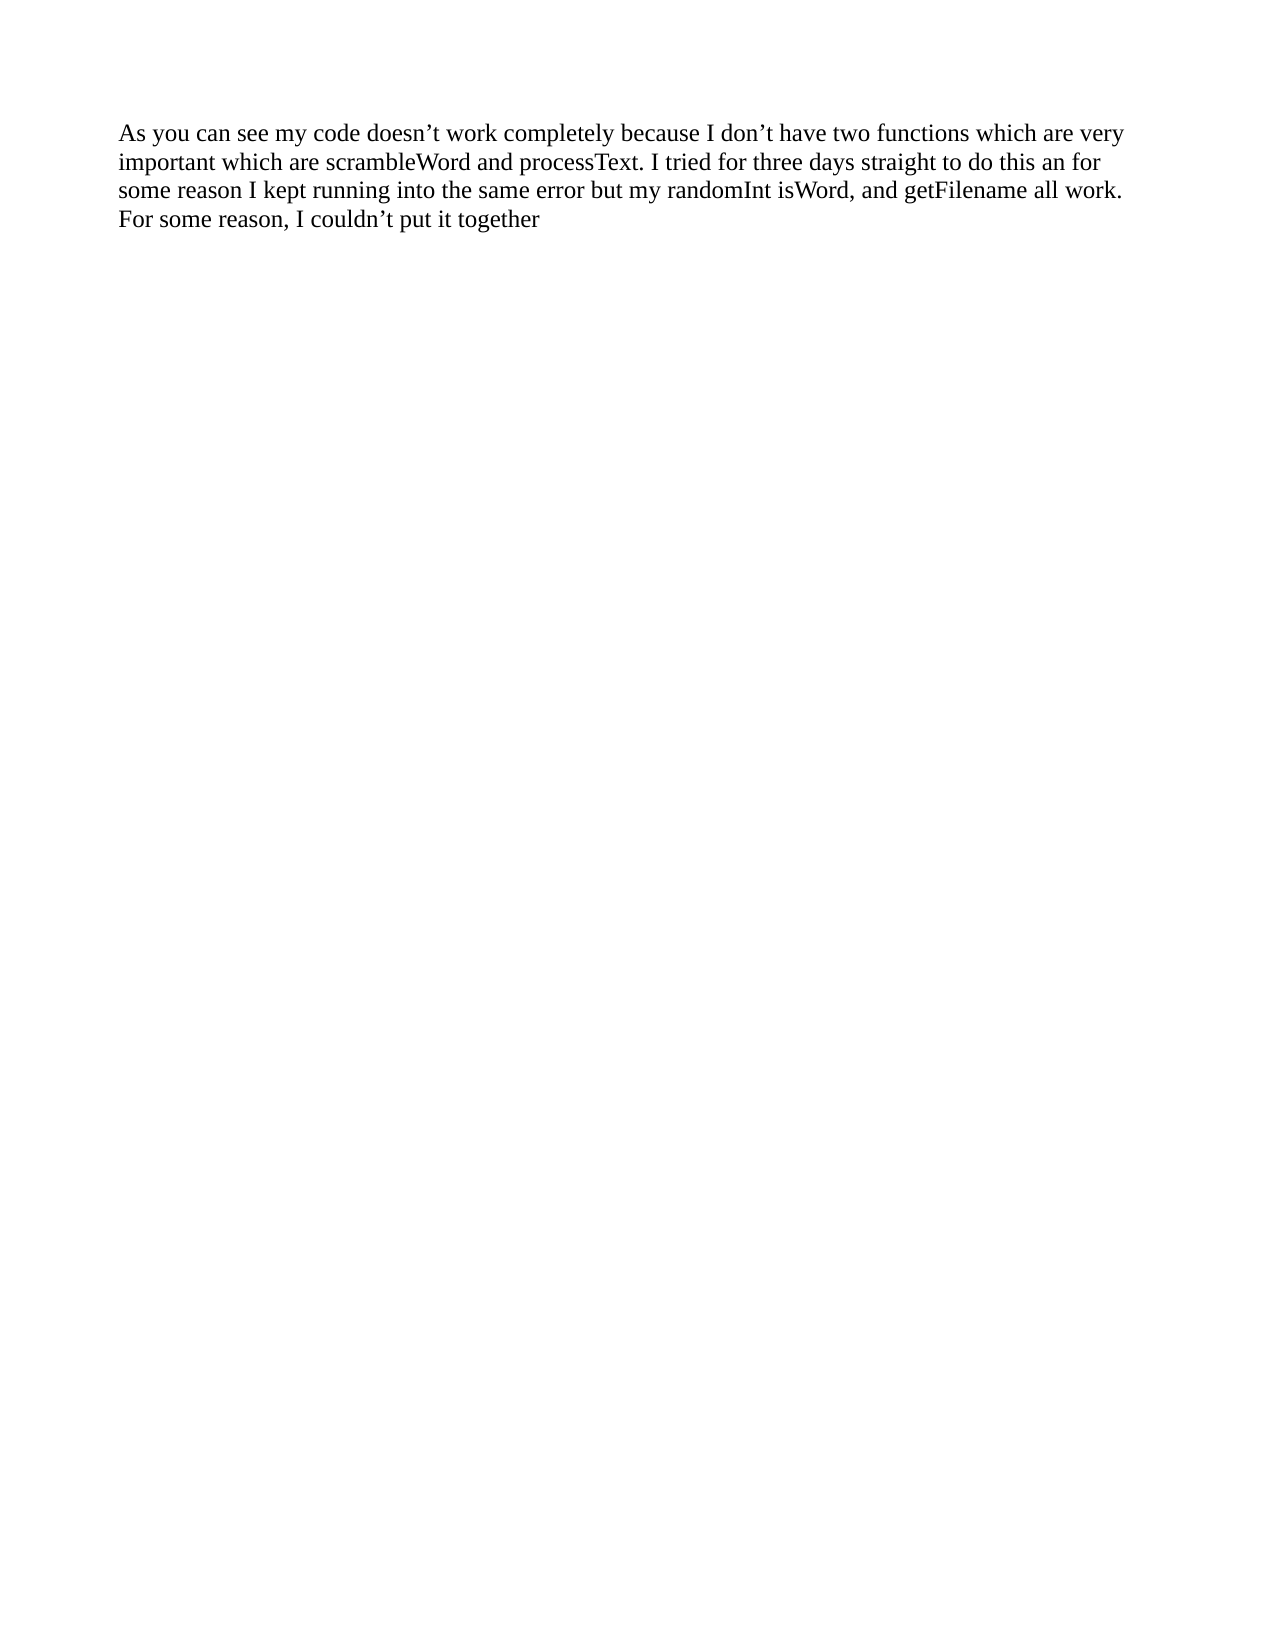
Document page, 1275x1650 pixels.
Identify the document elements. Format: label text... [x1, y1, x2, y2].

text As you can see my code doesn’t work completely because I don’t have two functions which are very important which are scrambleWord and processText. I tried for three days straight to do this an for some reason I kept running into the same error but my randomInt isWord, and getFilename all work. For some reason, I couldn’t put it together [118, 118, 1157, 233]
